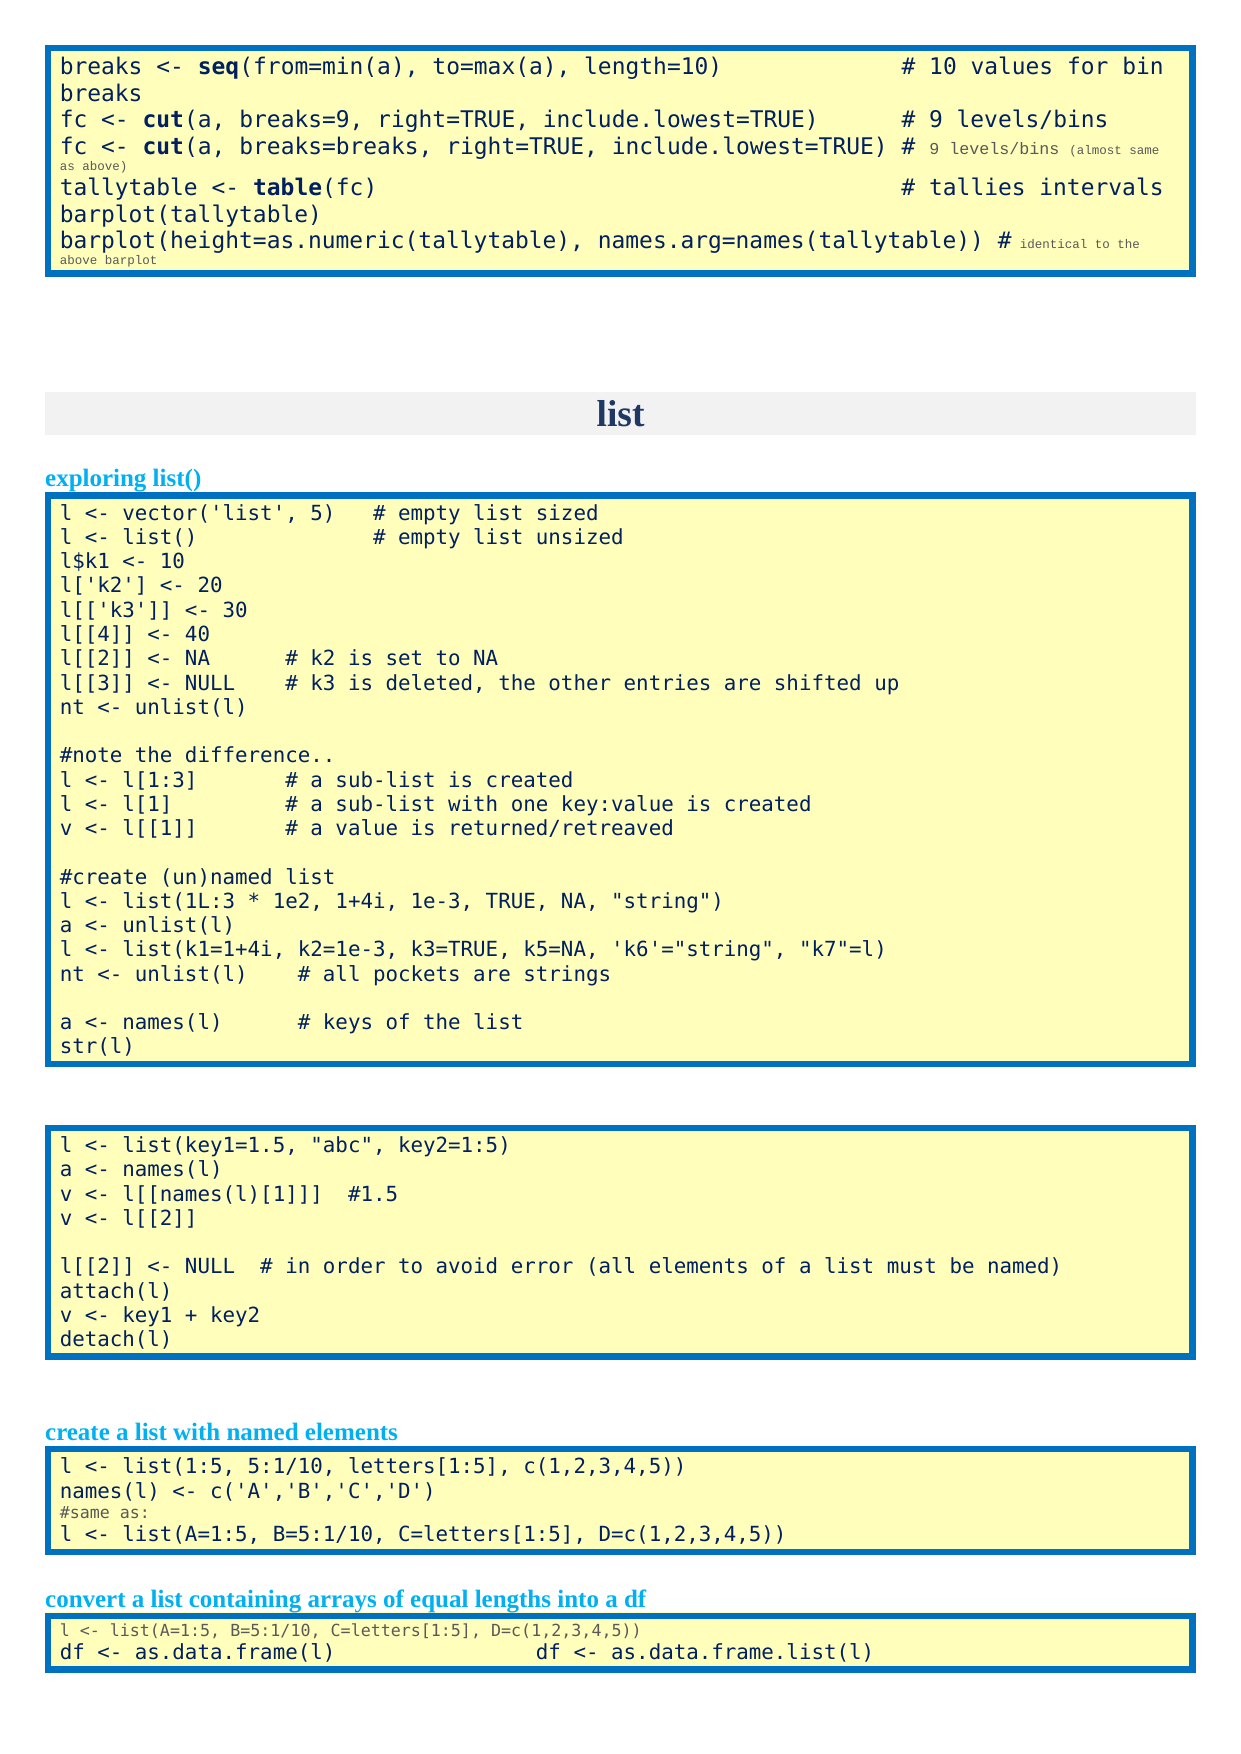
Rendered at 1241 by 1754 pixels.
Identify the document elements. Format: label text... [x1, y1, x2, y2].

text str(l) [51, 1026, 1189, 1061]
text v <- key1 + key2 [51, 1294, 1189, 1319]
text #create (un)named list [51, 856, 1189, 881]
title exploring list() [45, 463, 1196, 492]
text a <- unlist(l) [51, 905, 1189, 929]
text detach(l) [51, 1319, 1189, 1353]
text nt <- unlist(l) # all pockets are strings [51, 953, 1189, 978]
text fc <- cut(a, breaks=breaks, right=TRUE, include.lowest=TRUE) # 9 levels/bins (almost same as above) [51, 125, 1189, 166]
text l[[3]] <- NULL # k3 is deleted, the other entries are shifted up [51, 662, 1189, 686]
text l$k1 <- 10 [51, 541, 1189, 565]
title create a list with named elements [45, 1417, 1196, 1446]
text barplot(height=as.numeric(tallytable), names.arg=names(tallytable)) # identical to the above barplot [51, 219, 1189, 270]
text attach(l) [51, 1270, 1189, 1294]
text l <- list() # empty list unsized [51, 517, 1189, 541]
text names(l) <- c('A','B','C','D') [51, 1470, 1189, 1494]
text l <- list(A=1:5, B=5:1/10, C=letters[1:5], D=c(1,2,3,4,5)) [51, 1514, 1189, 1549]
text l[[4]] <- 40 [51, 614, 1189, 638]
text df <- as.data.frame(l) df <- as.data.frame.list(l) [51, 1632, 1189, 1666]
subtitle list [45, 392, 1196, 435]
text barplot(tallytable) [51, 192, 1189, 219]
text fc <- cut(a, breaks=9, right=TRUE, include.lowest=TRUE) # 9 levels/bins [51, 98, 1189, 125]
text breaks <- seq(from=min(a), to=max(a), length=10) # 10 values for bin breaks [51, 51, 1189, 98]
text l <- list(A=1:5, B=5:1/10, C=letters[1:5], D=c(1,2,3,4,5)) [51, 1619, 1189, 1632]
text #same as: [51, 1494, 1189, 1514]
text nt <- unlist(l) [51, 686, 1189, 711]
text l <- list(1L:3 * 1e2, 1+4i, 1e-3, TRUE, NA, "string") [51, 881, 1189, 905]
text l[['k3']] <- 30 [51, 589, 1189, 614]
text l[[2]] <- NULL # in order to avoid error (all elements of a list must be named) [51, 1246, 1189, 1270]
text #note the difference.. [51, 735, 1189, 759]
text l <- list(key1=1.5, "abc", key2=1:5) [51, 1131, 1189, 1149]
text a <- names(l) [51, 1149, 1189, 1173]
text l[[2]] <- NA # k2 is set to NA [51, 638, 1189, 662]
title convert a list containing arrays of equal lengths into a df [45, 1584, 1196, 1612]
text l <- l[1:3] # a sub-list is created [51, 759, 1189, 783]
text v <- l[[2]] [51, 1197, 1189, 1222]
text l <- list(k1=1+4i, k2=1e-3, k3=TRUE, k5=NA, 'k6'="string", "k7"=l) [51, 929, 1189, 953]
text l <- l[1] # a sub-list with one key:value is created [51, 783, 1189, 808]
text tallytable <- table(fc) # tallies intervals [51, 166, 1189, 192]
text l <- vector('list', 5) # empty list sized [51, 499, 1189, 517]
text v <- l[[1]] # a value is returned/retreaved [51, 808, 1189, 832]
text l['k2'] <- 20 [51, 565, 1189, 589]
text l <- list(1:5, 5:1/10, letters[1:5], c(1,2,3,4,5)) [51, 1452, 1189, 1470]
text v <- l[[names(l)[1]]] #1.5 [51, 1173, 1189, 1197]
text a <- names(l) # keys of the list [51, 1002, 1189, 1026]
